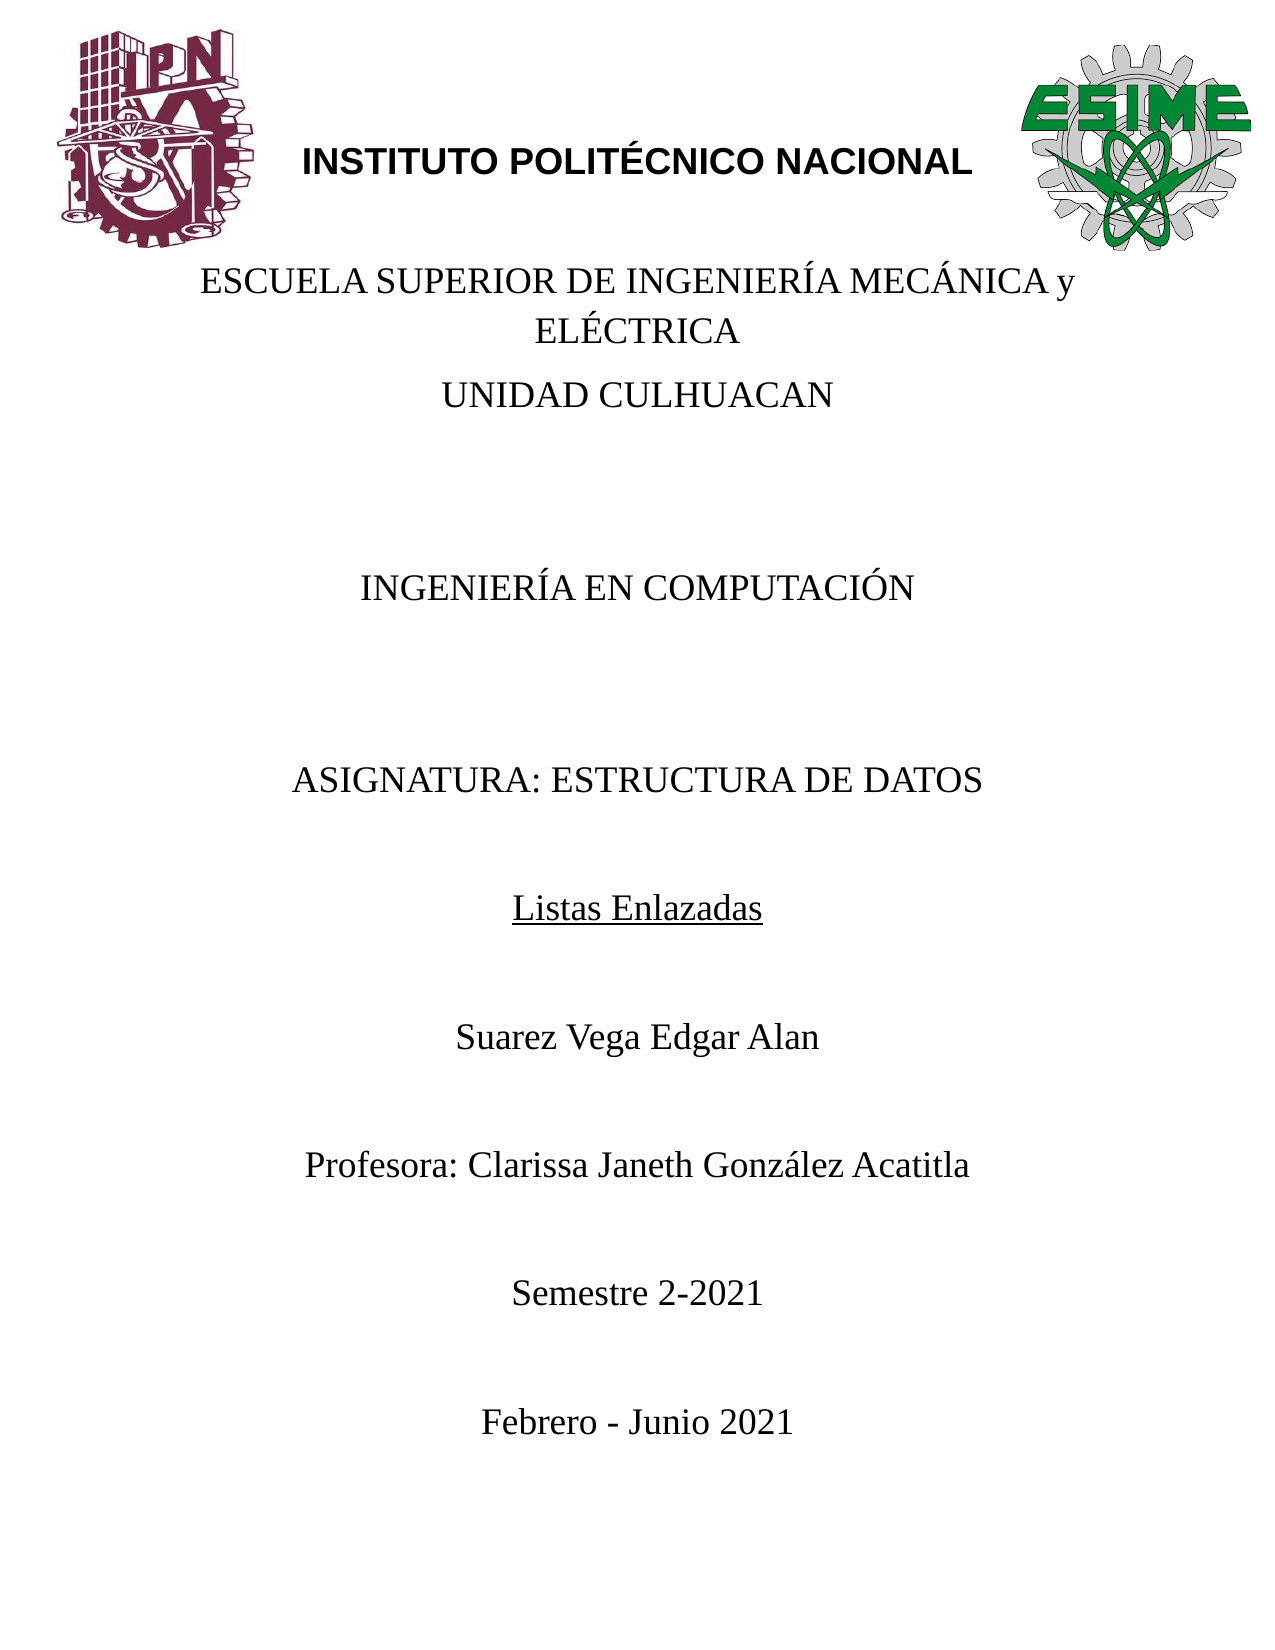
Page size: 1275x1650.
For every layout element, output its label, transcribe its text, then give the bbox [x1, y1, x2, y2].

picture [56, 29, 254, 248]
subtitle Listas Enlazadas [118, 886, 1157, 929]
subtitle INGENIERÍA EN COMPUTACIÓN [118, 565, 1157, 608]
subtitle ASIGNATURA: ESTRUCTURA DE DATOS [118, 757, 1157, 801]
picture [1021, 45, 1252, 251]
subtitle INSTITUTO POLITÉCNICO NACIONAL [254, 139, 1021, 182]
subtitle Semestre 2-2021 [118, 1271, 1157, 1314]
subtitle Febrero - Junio 2021 [118, 1399, 1157, 1442]
subtitle Suarez Vega Edgar Alan [118, 1014, 1157, 1057]
subtitle Profesora: Clarissa Janeth González Acatitla [118, 1142, 1157, 1186]
subtitle UNIDAD CULHUACAN [118, 372, 1157, 416]
subtitle ESCUELA SUPERIOR DE INGENIERÍA MECÁNICA y ELÉCTRICA [118, 259, 1157, 351]
